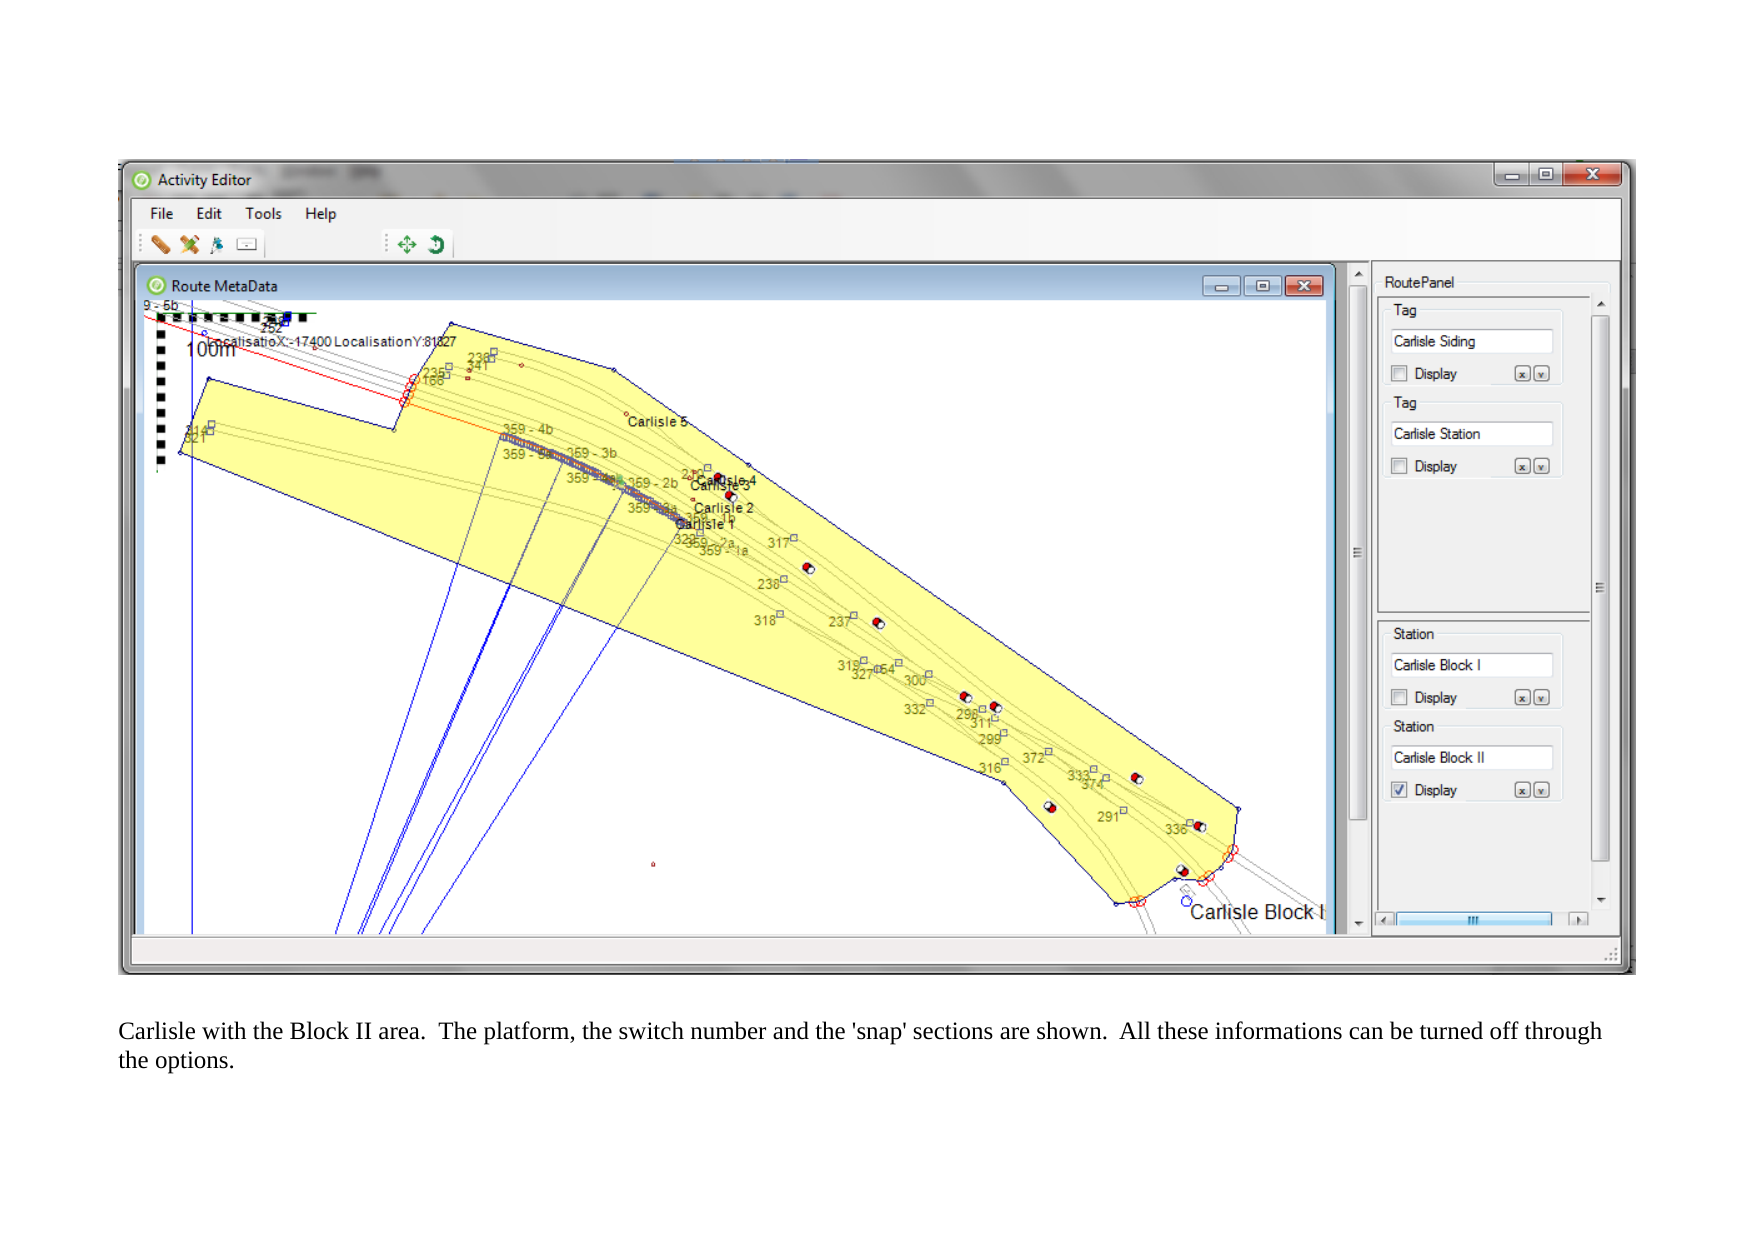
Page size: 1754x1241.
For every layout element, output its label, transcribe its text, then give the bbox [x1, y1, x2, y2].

text Carlisle with the Block II area. The platform, the switch number and the 'snap' sections are shown. All these informations can be turned off through the options. [118, 1016, 1636, 1073]
